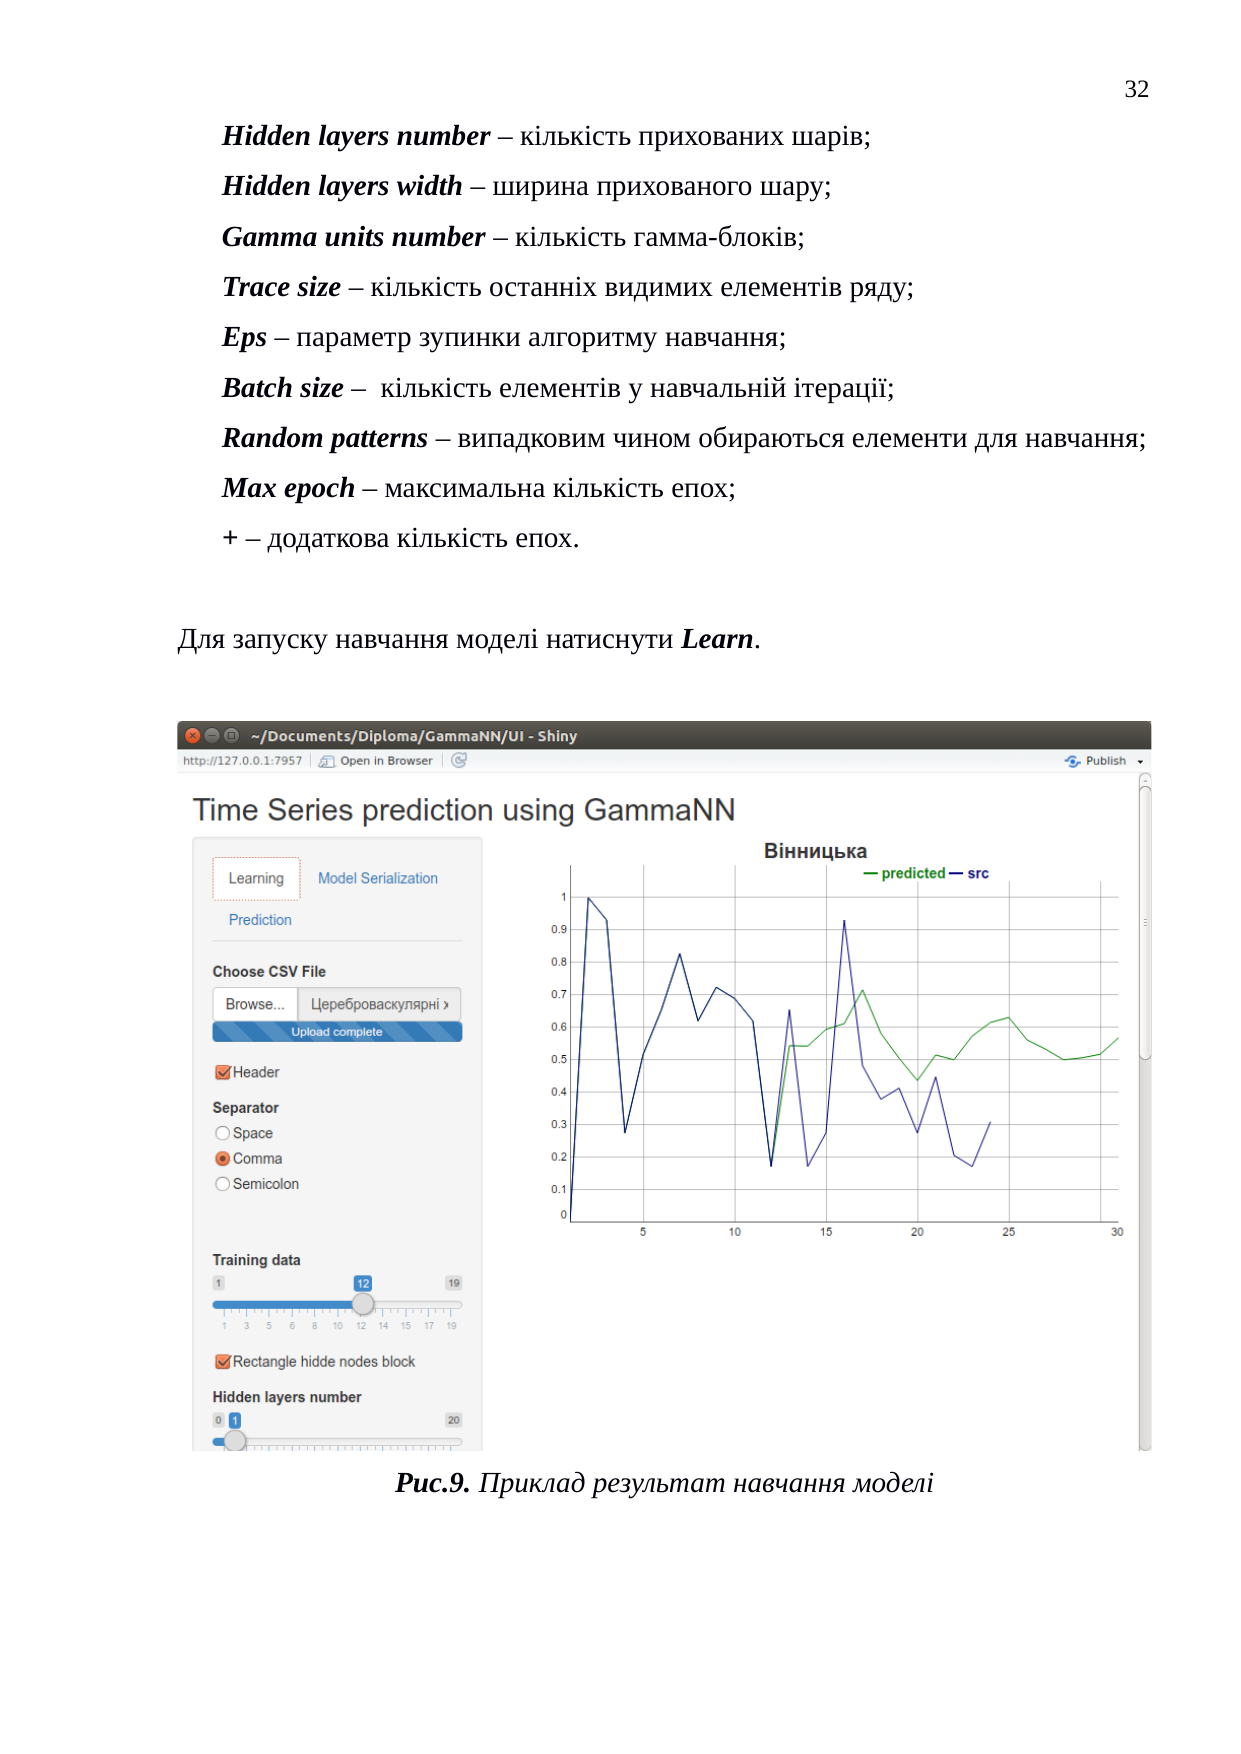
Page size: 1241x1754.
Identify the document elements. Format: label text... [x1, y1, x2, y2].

text Gamma units number – кількість гамма-блоків; [177, 219, 1152, 252]
text Рис.9. Приклад результат навчання моделі [177, 1465, 1152, 1499]
text Batch size – кількість елементів у навчальній ітерації; [177, 370, 1152, 403]
text Hidden layers width – ширина прихованого шару; [177, 168, 1152, 202]
text + – додаткова кількість епох. [177, 521, 1152, 554]
text Trace size – кількість останніх видимих елементів ряду; [177, 269, 1152, 303]
text Random patterns – випадковим чином обираються елементи для навчання; [177, 420, 1152, 453]
text Hidden layers number – кількість прихованих шарів; [177, 118, 1152, 152]
text Для запуску навчання моделі натиснути Learn. [177, 621, 1152, 655]
text Eps – параметр зупинки алгоритму навчання; [177, 319, 1152, 353]
text Max epoch – максимальна кількість епох; [177, 470, 1152, 504]
picture [177, 721, 1152, 1451]
